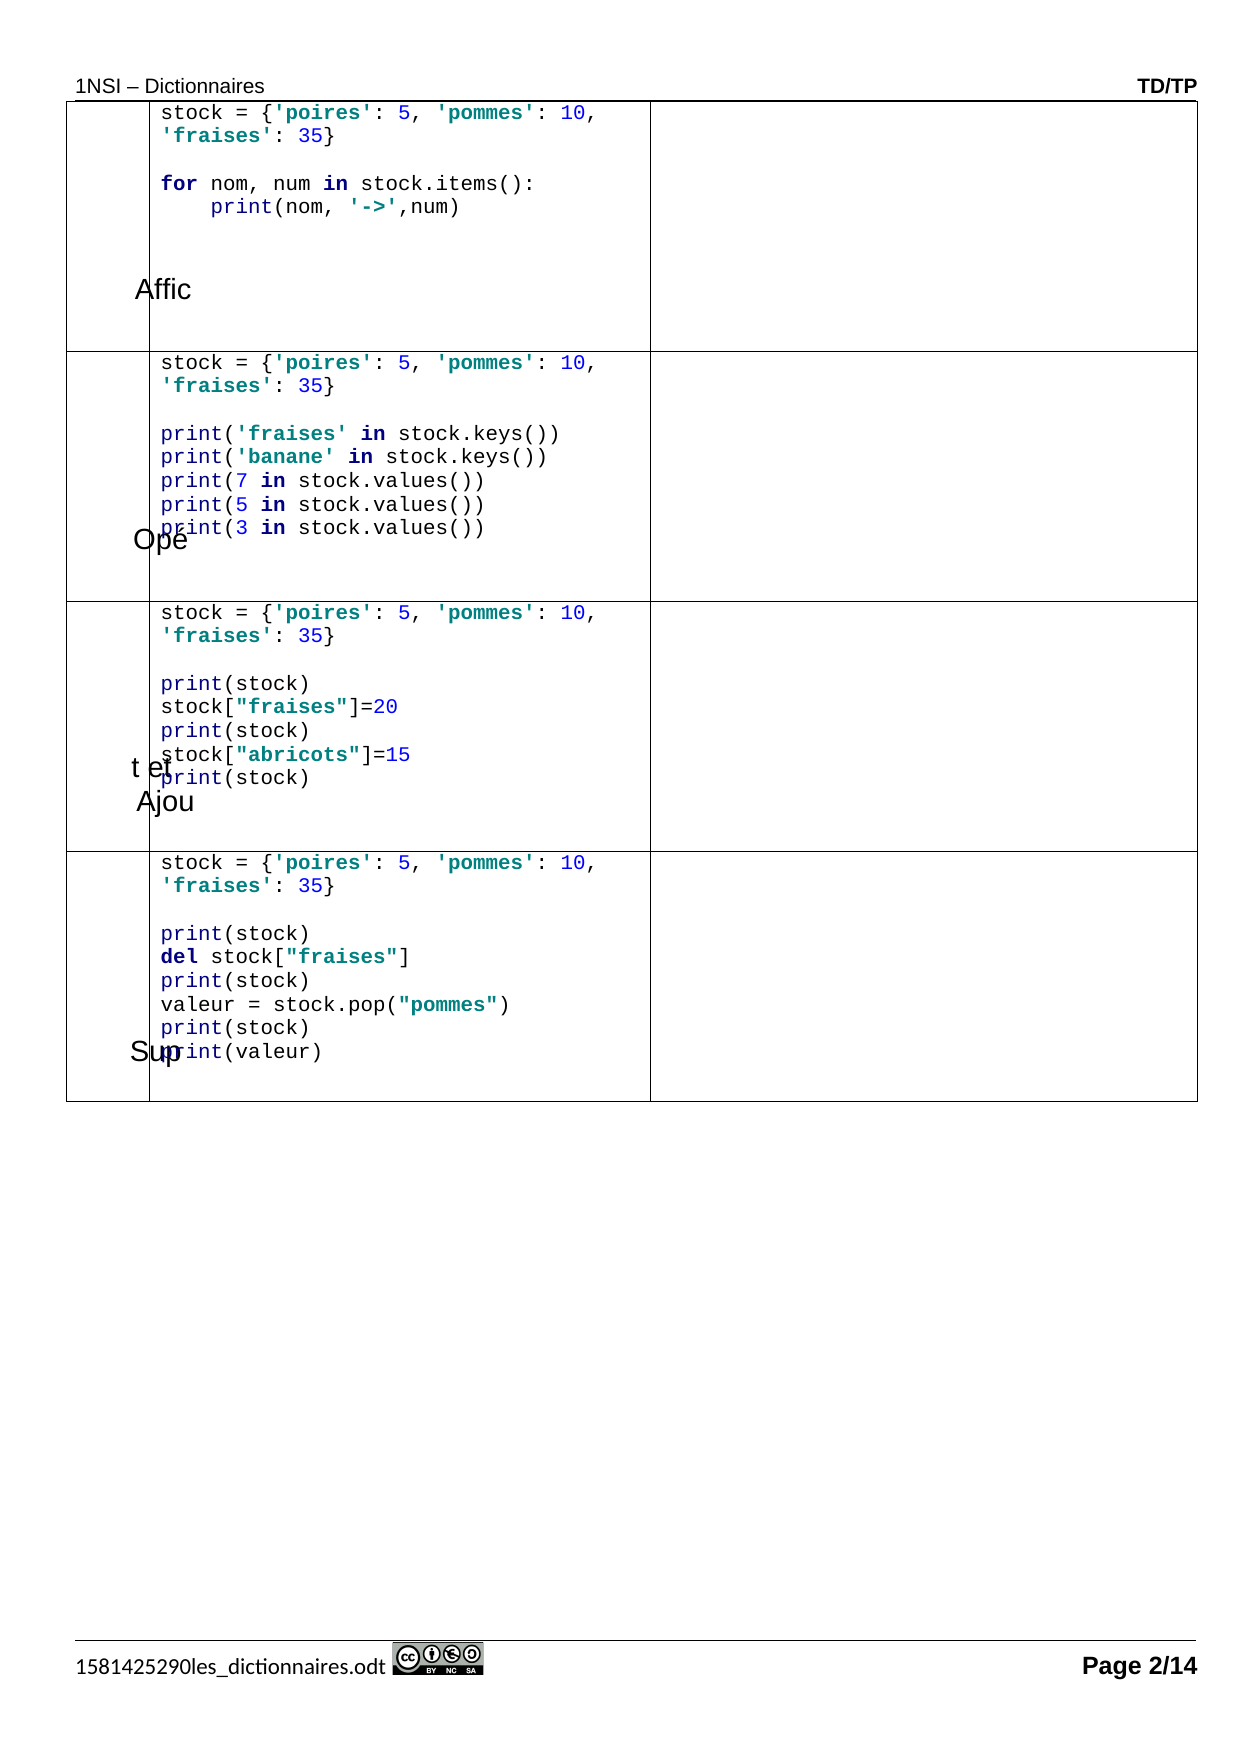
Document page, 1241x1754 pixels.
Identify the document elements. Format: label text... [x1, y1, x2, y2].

table_cell stock = {'poires': 5, 'pommes': 10, 'fraises': 35} print(stock) stock["fraises"]=20 print(stock) stock["abricots"]=15 print(stock) [150, 602, 650, 851]
table_cell stock = {'poires': 5, 'pommes': 10, 'fraises': 35} print('fraises' in stock.keys()) print('banane' in stock.keys()) print(7 in stock.values()) print(5 in stock.values()) print(3 in stock.values()) [150, 352, 650, 601]
table_cell [651, 352, 1197, 601]
table_cell stock = {'poires': 5, 'pommes': 10, 'fraises': 35} print(stock) del stock["fraises"] print(stock) valeur = stock.pop("pommes") print(stock) print(valeur) [150, 852, 650, 1101]
table_cell [651, 852, 1197, 1101]
picture [392, 1642, 484, 1675]
table_cell Opérations booléennes [67, 352, 149, 601]
table_cell [651, 102, 1197, 351]
table_cell stock = {'poires': 5, 'pommes': 10, 'fraises': 35} for nom, num in stock.items(): print(nom, '->',num) [150, 102, 650, 351]
table_cell Ajout et edition d’éléments [67, 602, 149, 851]
table_cell [651, 602, 1197, 851]
table_cell Affichage des clés et valeurs [67, 102, 149, 351]
table_cell Suppression d’éléments [67, 852, 149, 1101]
